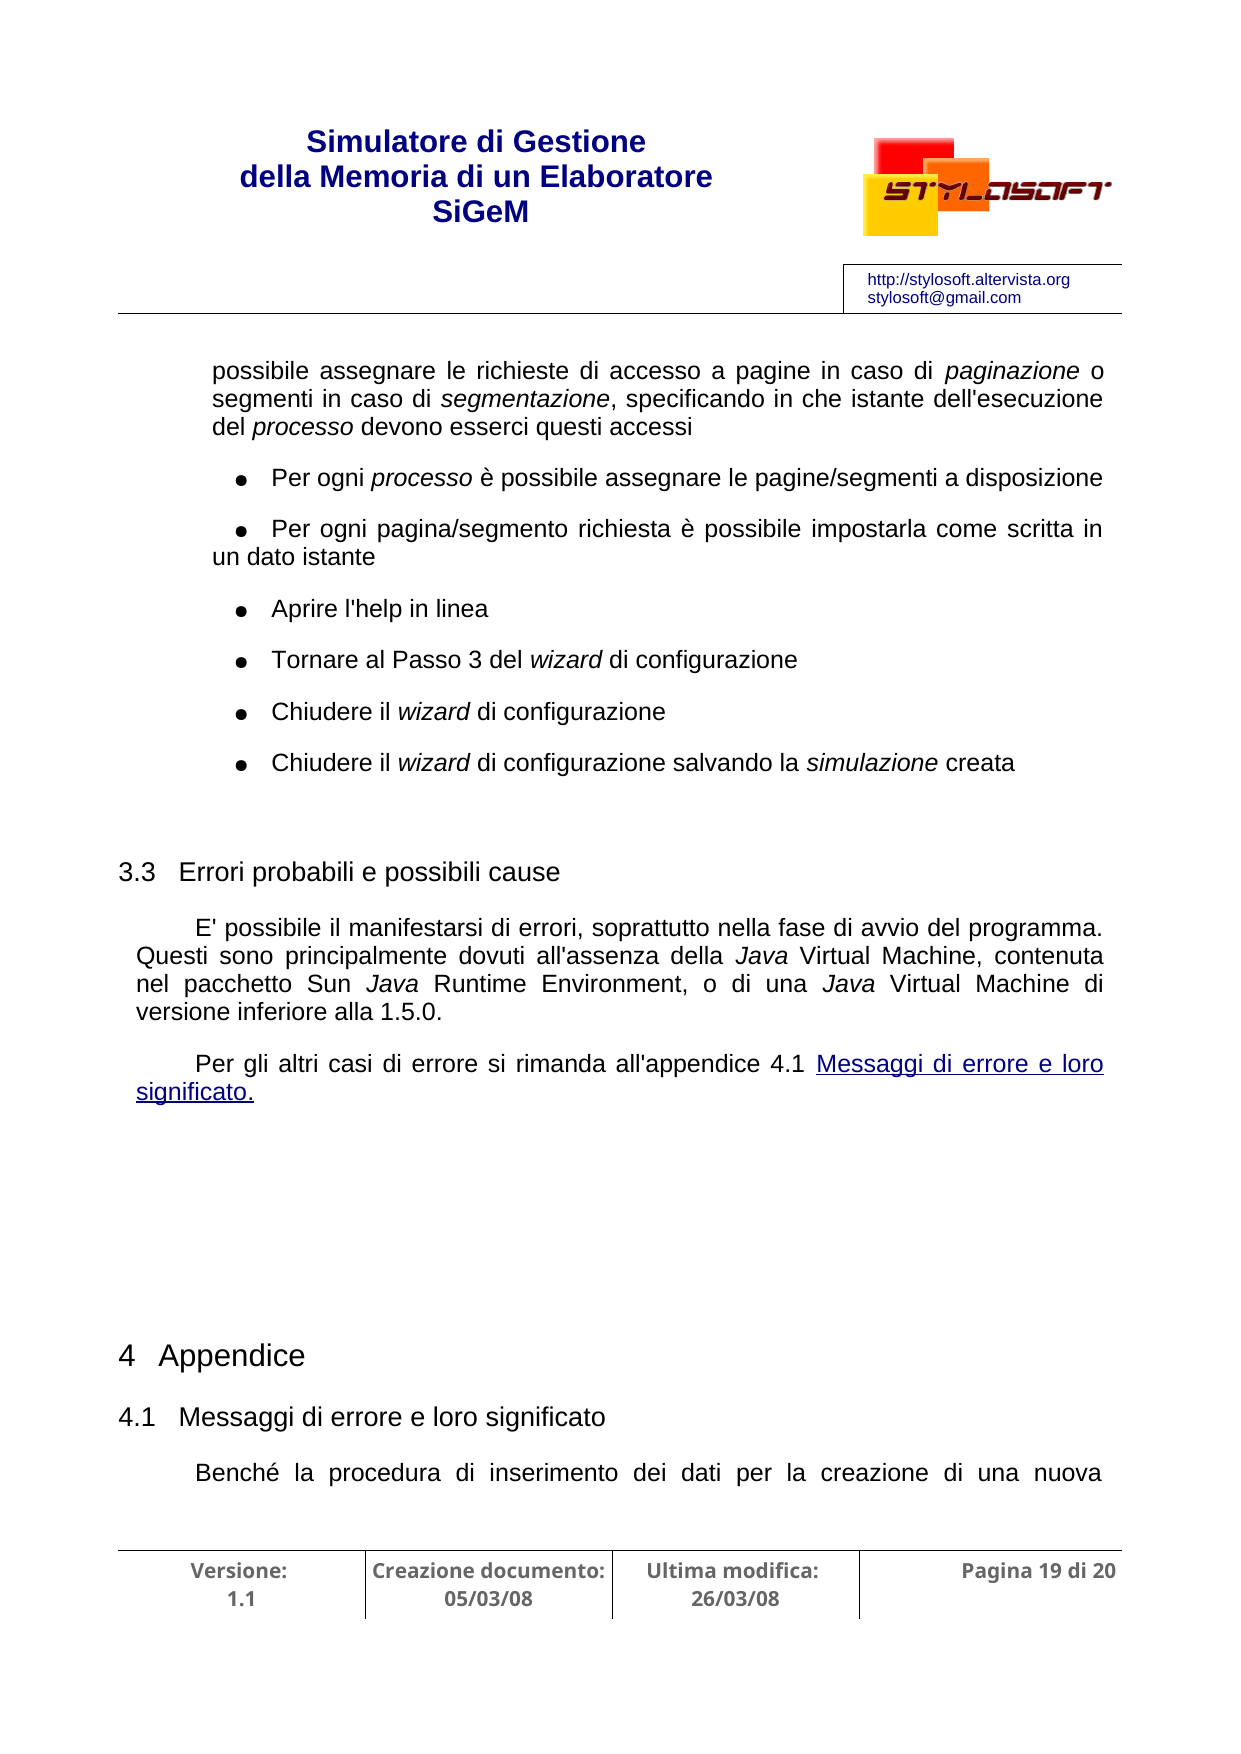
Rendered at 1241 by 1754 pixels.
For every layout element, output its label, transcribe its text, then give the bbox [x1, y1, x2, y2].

list Chiudere il wizard di configurazione salvando la simulazione creata [174, 749, 1104, 777]
list Per ogni processo è possibile assegnare le pagine/segmenti a disposizione [174, 464, 1104, 492]
list possibile assegnare le richieste di accesso a pagine in caso di paginazione o segmenti in caso di segmentazione, specificando in che istante dell'esecuzione del processo devono esserci questi accessi [174, 356, 1104, 440]
list Tornare al Passo 3 del wizard di configurazione [174, 646, 1104, 674]
list Aprire l'help in linea [174, 594, 1104, 622]
picture [848, 123, 1117, 247]
subtitle Appendice [118, 1338, 1122, 1372]
list Per ogni pagina/segmento richiesta è possibile impostarla come scritta in un dato istante [174, 515, 1104, 571]
subtitle Messaggi di errore e loro significato [118, 1402, 1122, 1432]
text Benché la procedura di inserimento dei dati per la creazione di una nuova [136, 1459, 1104, 1487]
text Per gli altri casi di errore si rimanda all'appendice 4.1 Messaggi di errore e loro significato. [136, 1049, 1104, 1105]
text E' possibile il manifestarsi di errori, soprattutto nella fase di avvio del programma. Questi sono principalmente dovuti all'assenza della Java Virtual Machine, contenuta nel pacchetto Sun Java Runtime Environment, o di una Java Virtual Machine di versione inferiore alla 1.5.0. [136, 914, 1104, 1026]
subtitle Errori probabili e possibili cause [118, 857, 1122, 888]
list Chiudere il wizard di configurazione [174, 697, 1104, 725]
